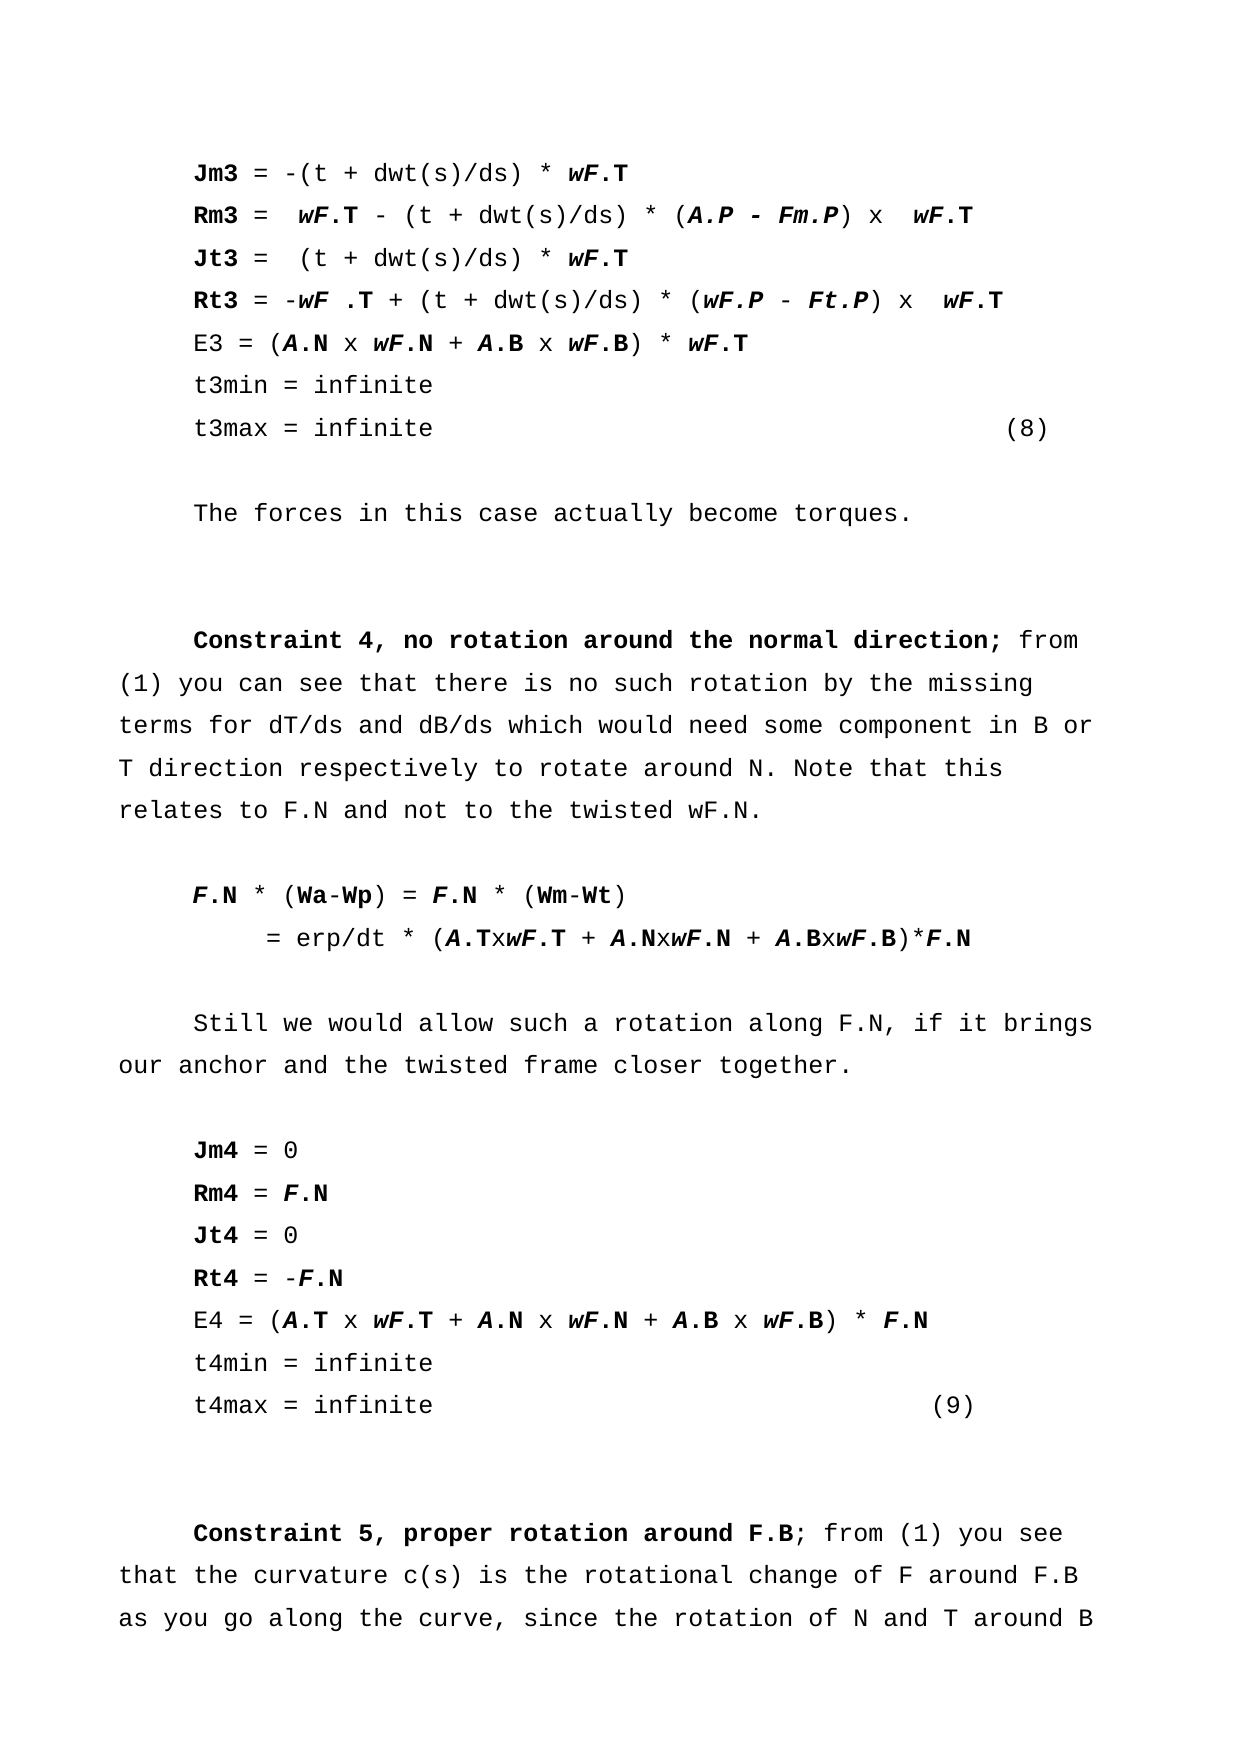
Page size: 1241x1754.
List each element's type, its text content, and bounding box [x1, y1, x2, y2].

text F.N * (Wa-Wp) = F.N * (Wm-Wt) [118, 883, 1122, 911]
text Jm4 = 0 [118, 1138, 1122, 1166]
text Rt3 = -wF .T + (t + dwt(s)/ds) * (wF.P - Ft.P) x wF.T [118, 288, 1122, 316]
text t4min = infinite [118, 1351, 1122, 1379]
text = erp/dt * (A.TxwF.T + A.NxwF.N + A.BxwF.B)*F.N [118, 926, 1122, 954]
text Rm3 = wF.T - (t + dwt(s)/ds) * (A.P - Fm.P) x wF.T [118, 203, 1122, 231]
text E4 = (A.T x wF.T + A.N x wF.N + A.B x wF.B) * F.N [118, 1308, 1122, 1336]
text Jt3 = (t + dwt(s)/ds) * wF.T [118, 246, 1122, 274]
text Constraint 5, proper rotation around F.B; from (1) you see that the curvature c(s) is the rotational change of F around F.B as you go along the curve, since the rotation of N and T around B [118, 1521, 1122, 1634]
text t3max = infinite (8) [118, 416, 1122, 444]
text Jt4 = 0 [118, 1223, 1122, 1251]
text E3 = (A.N x wF.N + A.B x wF.B) * wF.T [118, 331, 1122, 359]
text Still we would allow such a rotation along F.N, if it brings our anchor and the twisted frame closer together. [118, 1011, 1122, 1081]
text t3min = infinite [118, 373, 1122, 401]
text Constraint 4, no rotation around the normal direction; from (1) you can see that there is no such rotation by the missing terms for dT/ds and dB/ds which would need some component in B or T direction respectively to rotate around N. Note that this relates to F.N and not to the twisted wF.N. [118, 628, 1122, 826]
text Jm3 = -(t + dwt(s)/ds) * wF.T [118, 161, 1122, 189]
text The forces in this case actually become torques. [118, 501, 1122, 529]
text Rm4 = F.N [118, 1181, 1122, 1209]
text t4max = infinite (9) [118, 1393, 1122, 1421]
text Rt4 = -F.N [118, 1266, 1122, 1294]
